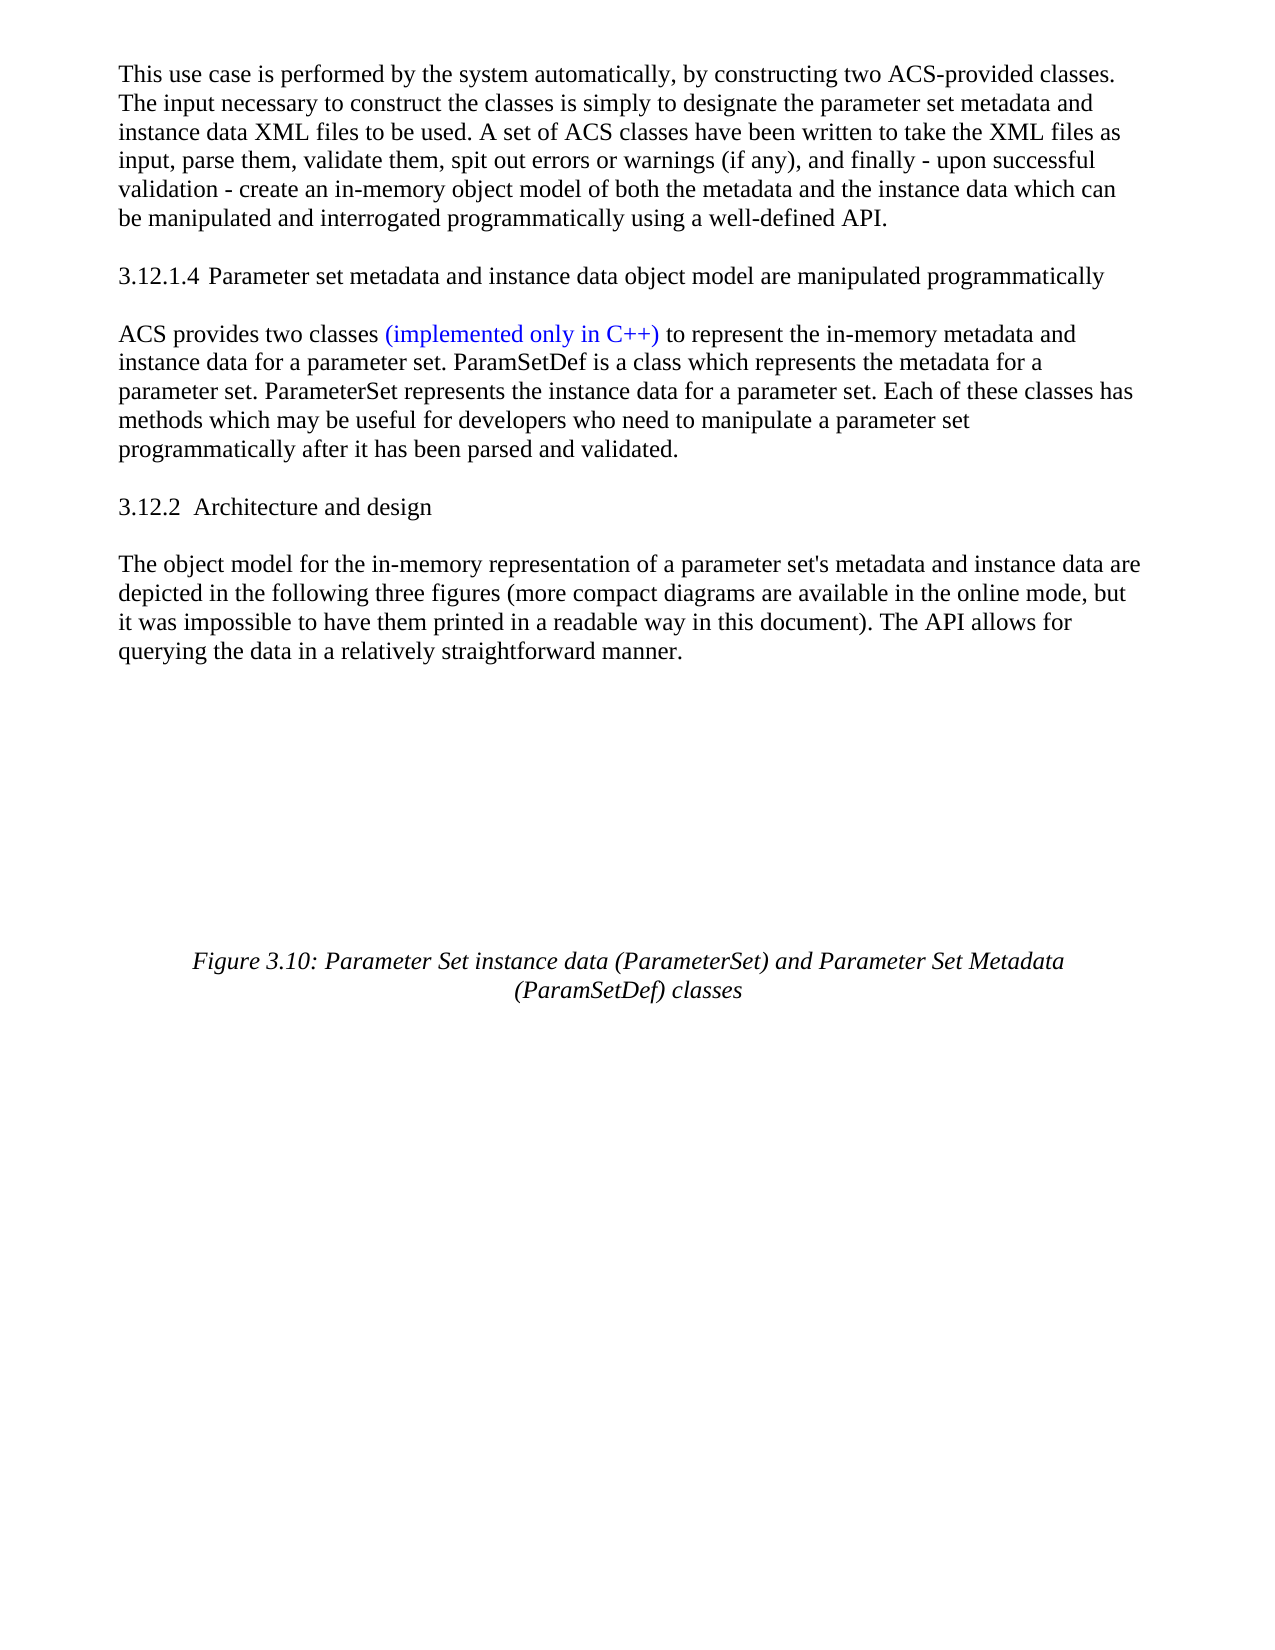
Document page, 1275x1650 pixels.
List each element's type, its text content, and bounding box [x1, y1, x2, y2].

text ACS provides two classes (implemented only in C++) to represent the in-memory metadata and instance data for a parameter set. ParamSetDef is a class which represents the metadata for a parameter set. ParameterSet represents the instance data for a parameter set. Each of these classes has methods which may be useful for developers who need to manipulate a parameter set programmatically after it has been parsed and validated. [118, 319, 1141, 462]
text Figure 3.10: Parameter Set instance data (ParameterSet) and Parameter Set Metadata (ParamSetDef) classes [118, 946, 1141, 1004]
subtitle Architecture and design [118, 492, 1216, 520]
text The object model for the in-memory representation of a parameter set's metadata and instance data are depicted in the following three figures (more compact diagrams are available in the online mode, but it was impossible to have them printed in a readable way in this document). The API allows for querying the data in a relatively straightforward manner. [118, 549, 1141, 664]
text This use case is performed by the system automatically, by constructing two ACS-provided classes. The input necessary to construct the classes is simply to designate the parameter set metadata and instance data XML files to be used. A set of ACS classes have been written to take the XML files as input, parse them, validate them, spit out errors or warnings (if any), and finally - upon successful validation - create an in-memory object model of both the metadata and the instance data which can be manipulated and interrogated programmatically using a well-defined API. [118, 59, 1141, 232]
subtitle Parameter set metadata and instance data object model are manipulated programmatically [118, 261, 1216, 289]
